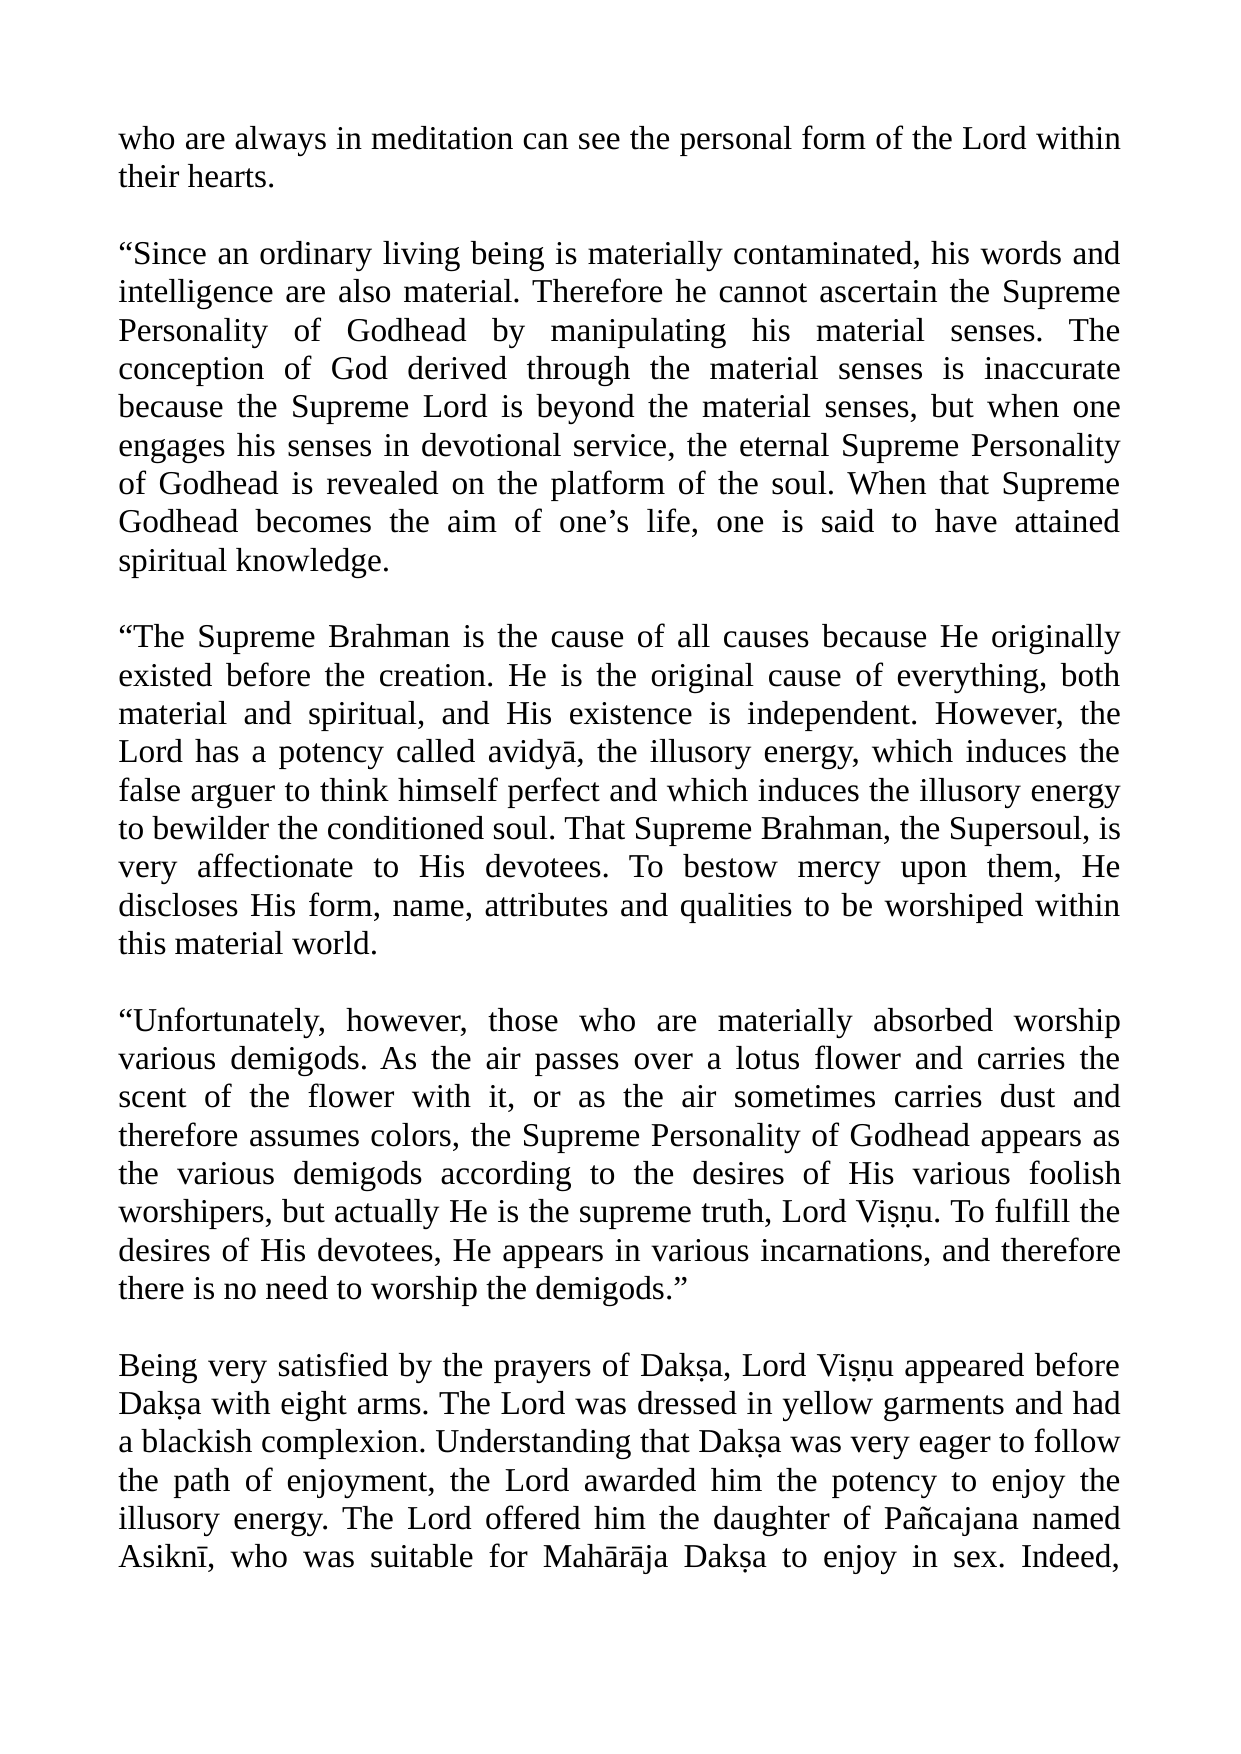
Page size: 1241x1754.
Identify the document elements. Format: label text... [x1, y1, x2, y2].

text “Since an ordinary living being is materially contaminated, his words and intelligence are also material. Therefore he cannot ascertain the Supreme Personality of Godhead by manipulating his material senses. The conception of God derived through the material senses is inaccurate because the Supreme Lord is beyond the material senses, but when one engages his senses in devotional service, the eternal Supreme Personality of Godhead is revealed on the platform of the soul. When that Supreme Godhead becomes the aim of one’s life, one is said to have attained spiritual knowledge. [118, 233, 1122, 578]
text “The Supreme Brahman is the cause of all causes because He originally existed before the creation. He is the original cause of everything, both material and spiritual, and His existence is independent. However, the Lord has a potency called avidyā, the illusory energy, which induces the false arguer to think himself perfect and which induces the illusory energy to bewilder the conditioned soul. That Supreme Brahman, the Supersoul, is very affectionate to His devotees. To bestow mercy upon them, He discloses His form, name, attributes and qualities to be worshiped within this material world. [118, 616, 1122, 961]
text “Unfortunately, however, those who are materially absorbed worship various demigods. As the air passes over a lotus flower and carries the scent of the flower with it, or as the air sometimes carries dust and therefore assumes colors, the Supreme Personality of Godhead appears as the various demigods according to the desires of His various foolish worshipers, but actually He is the supreme truth, Lord Viṣṇu. To fulfill the desires of His devotees, He appears in various incarnations, and therefore there is no need to worship the demigods.” [118, 1000, 1122, 1306]
text Being very satisfied by the prayers of Dakṣa, Lord Viṣṇu appeared before Dakṣa with eight arms. The Lord was dressed in yellow garments and had a blackish complexion. Understanding that Dakṣa was very eager to follow the path of enjoyment, the Lord awarded him the potency to enjoy the illusory energy. The Lord offered him the daughter of Pañcajana named Asiknī, who was suitable for Mahārāja Dakṣa to enjoy in sex. Indeed, [118, 1345, 1122, 1575]
text who are always in meditation can see the personal form of the Lord within their hearts. [118, 118, 1122, 195]
